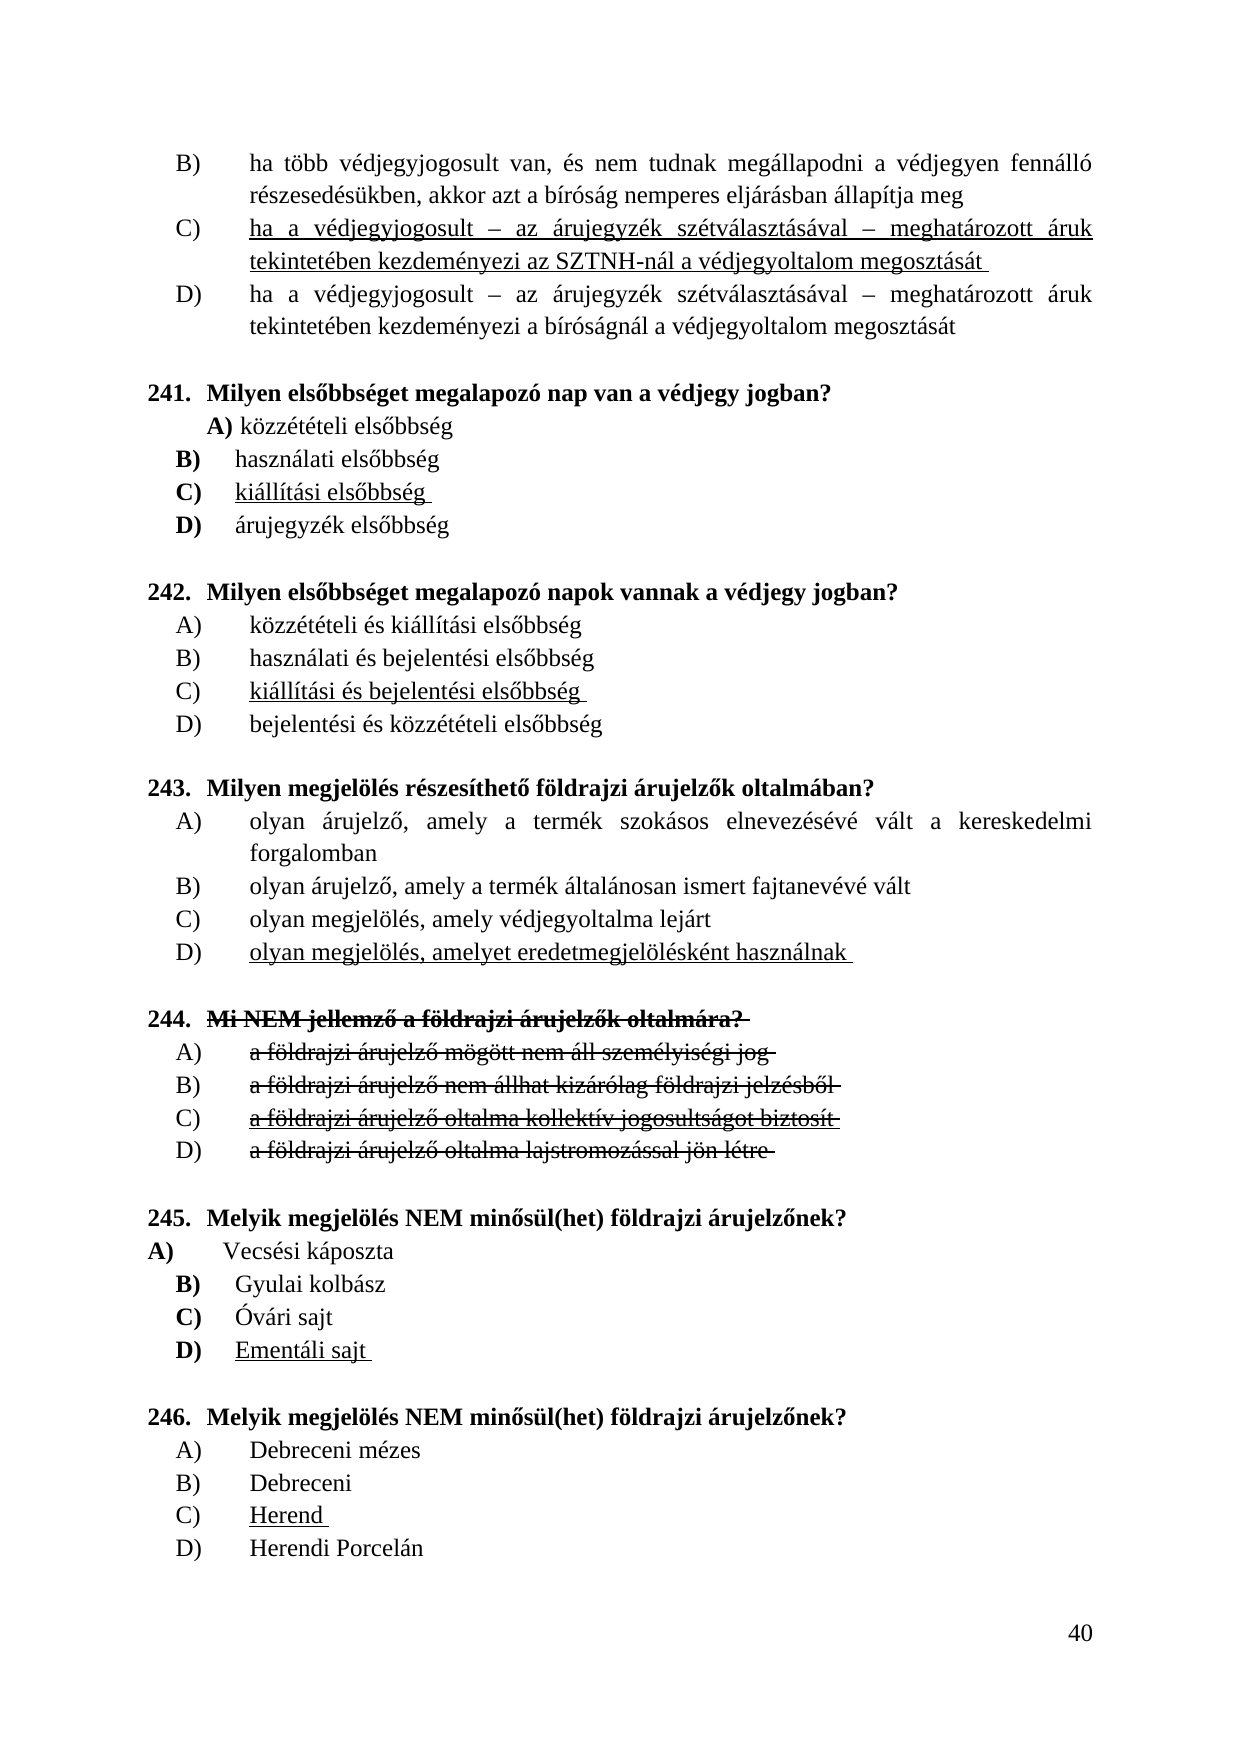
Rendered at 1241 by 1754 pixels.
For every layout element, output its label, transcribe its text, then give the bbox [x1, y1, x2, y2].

list használati elsőbbség [175, 444, 1093, 473]
list ha több védjegyjogosult van, és nem tudnak megállapodni a védjegyen fennálló részesedésükben, akkor azt a bíróság nemperes eljárásban állapítja meg [175, 148, 1093, 209]
list Milyen elsőbbséget megalapozó napok vannak a védjegy jogban? [147, 577, 1093, 606]
list olyan megjelölés, amelyet eredetmegjelölésként használnak [175, 937, 1093, 966]
list a földrajzi árujelző nem állhat kizárólag földrajzi jelzésből [175, 1070, 1093, 1098]
list bejelentési és közzétételi elsőbbség [175, 709, 1093, 738]
list a földrajzi árujelző oltalma lajstromozással jön létre [175, 1136, 1093, 1164]
list ha a védjegyjogosult – az árujegyzék szétválasztásával – meghatározott áruk tekintetében kezdeményezi az SZTNH-nál a védjegyoltalom megosztását [175, 213, 1093, 274]
list Milyen megjelölés részesíthető földrajzi árujelzők oltalmában? [147, 773, 1093, 802]
list olyan megjelölés, amely védjegyoltalma lejárt [175, 904, 1093, 933]
list kiállítási elsőbbség [175, 477, 1093, 506]
list Milyen elsőbbséget megalapozó nap van a védjegy jogban? [147, 378, 1093, 407]
list a földrajzi árujelző mögött nem áll személyiségi jog [175, 1037, 1093, 1066]
list olyan árujelző, amely a termék szokásos elnevezésévé vált a kereskedelmi forgalomban [175, 806, 1093, 867]
list Óvári sajt [175, 1302, 1093, 1331]
list árujegyzék elsőbbség [175, 510, 1093, 539]
list Mi NEM jellemző a földrajzi árujelzők oltalmára? [147, 1004, 1093, 1033]
text A) Vecsési káposzta [147, 1236, 1093, 1264]
list Debreceni mézes [175, 1435, 1093, 1463]
list Herend [175, 1501, 1093, 1529]
list használati és bejelentési elsőbbség [175, 643, 1093, 672]
list olyan árujelző, amely a termék általánosan ismert fajtanevévé vált [175, 871, 1093, 900]
list Ementáli sajt [175, 1335, 1093, 1363]
list Melyik megjelölés NEM minősül(het) földrajzi árujelzőnek? [147, 1203, 1093, 1232]
list kiállítási és bejelentési elsőbbség [175, 676, 1093, 705]
list Debreceni [175, 1468, 1093, 1496]
list ha a védjegyjogosult – az árujegyzék szétválasztásával – meghatározott áruk tekintetében kezdeményezi a bíróságnál a védjegyoltalom megosztását [175, 279, 1093, 340]
list Gyulai kolbász [175, 1269, 1093, 1298]
list Melyik megjelölés NEM minősül(het) földrajzi árujelzőnek? [147, 1402, 1093, 1431]
list Herendi Porcelán [175, 1533, 1093, 1562]
list közzétételi és kiállítási elsőbbség [175, 610, 1093, 639]
list a földrajzi árujelző oltalma kollektív jogosultságot biztosít [175, 1103, 1093, 1131]
text A) közzétételi elsőbbség [206, 411, 1093, 440]
